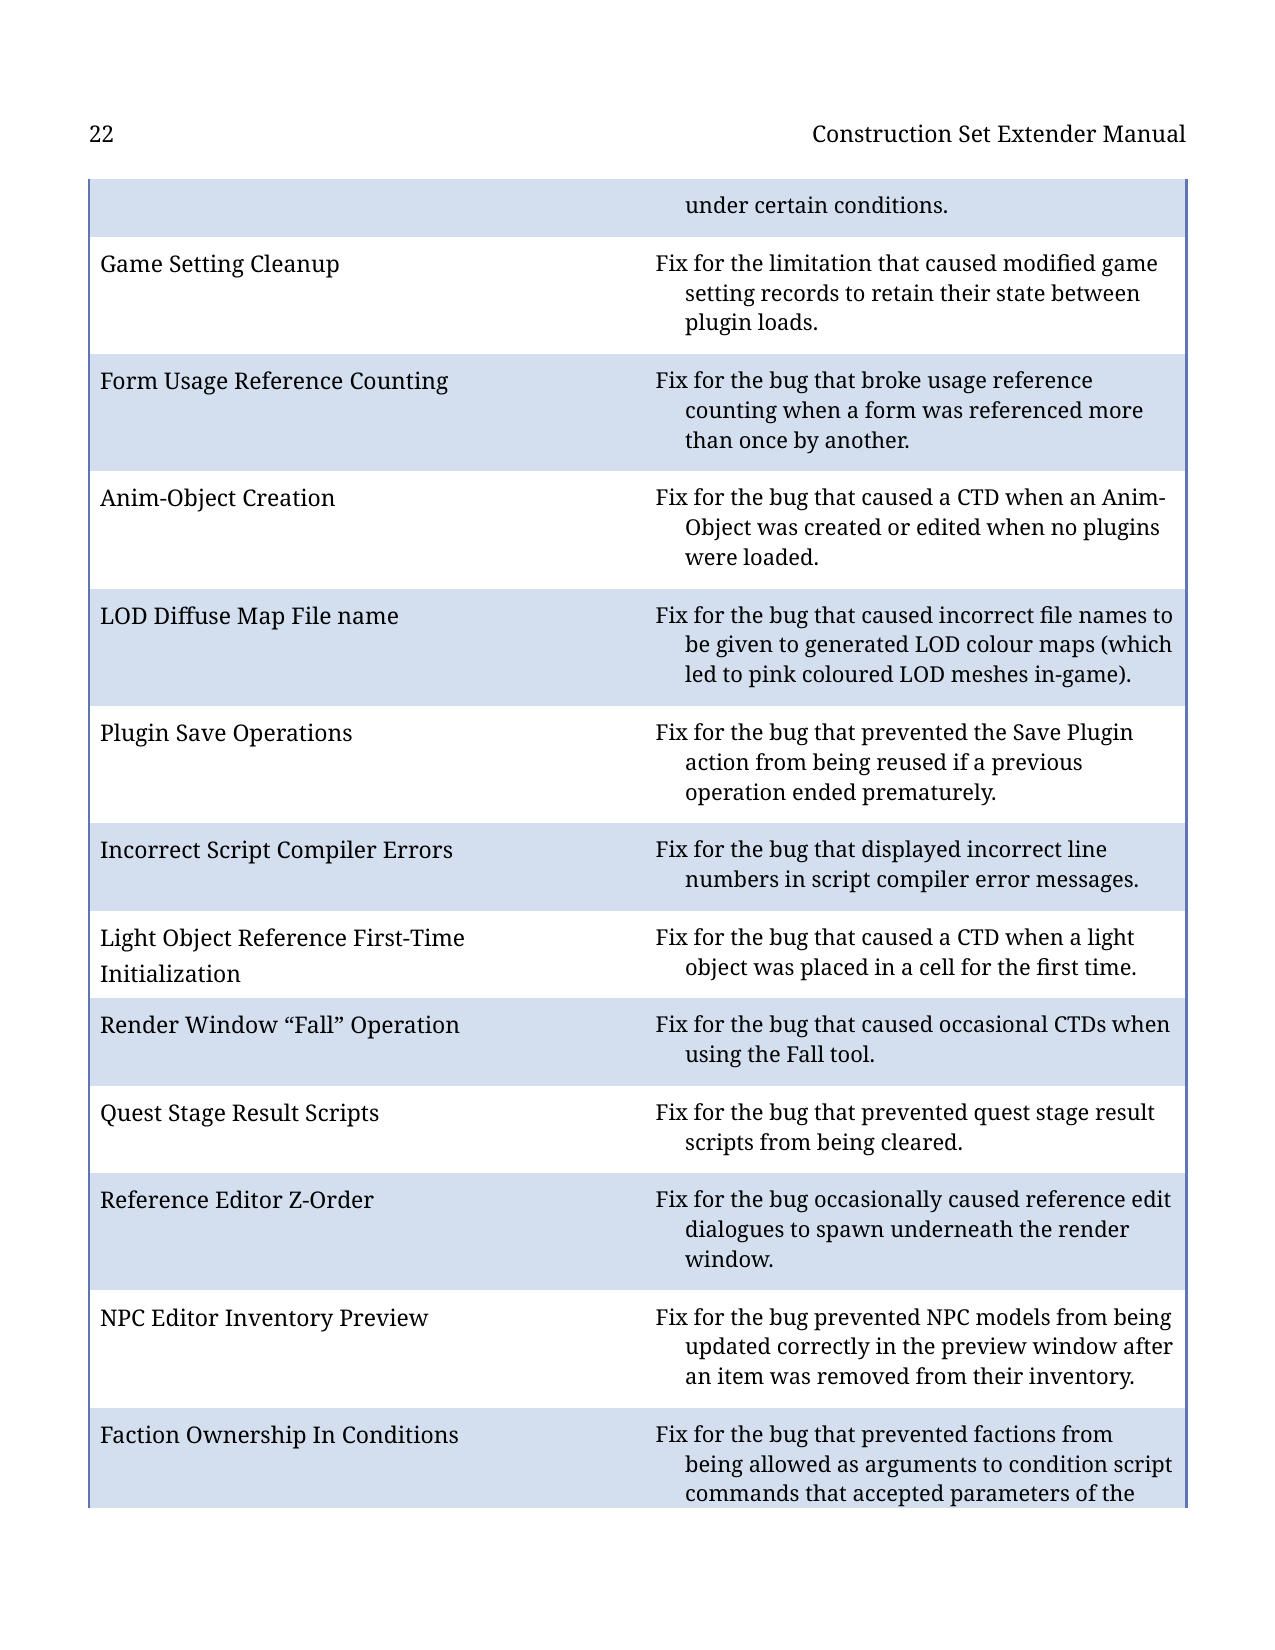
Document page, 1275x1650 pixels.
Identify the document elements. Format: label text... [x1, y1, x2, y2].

table_cell Fix for the bug that prevented the Save Plugin action from being reused if a previous operation ended prematurely. [585, 706, 1185, 823]
table_cell Fix for the bug that prevented quest stage result scripts from being cleared. [585, 1086, 1185, 1173]
table_cell NPC Editor Inventory Preview [90, 1290, 585, 1408]
table_cell Quest Stage Result Scripts [90, 1086, 585, 1173]
table_cell Plugin Save Operations [90, 706, 585, 823]
table_cell Fix for the bug prevented NPC models from being updated correctly in the preview window after an item was removed from their inventory. [585, 1290, 1185, 1408]
table_cell Game Setting Cleanup [90, 237, 585, 354]
table_cell Fix for the bug that caused a CTD when an Anim-Object was created or edited when no plugins were loaded. [585, 471, 1185, 588]
table_cell LOD Diffuse Map File name [90, 589, 585, 706]
table_cell [90, 179, 585, 237]
table_cell Fix for the bug occasionally caused reference edit dialogues to spawn underneath the render window. [585, 1173, 1185, 1290]
table_cell Fix for the bug that displayed incorrect line numbers in script compiler error messages. [585, 823, 1185, 911]
table_cell under certain conditions. [585, 179, 1185, 237]
table_cell Fix for the bug that caused a CTD when a light object was placed in a cell for the first time. [585, 911, 1185, 998]
table_cell Incorrect Script Compiler Errors [90, 823, 585, 911]
table_cell Fix for the limitation that caused modified game setting records to retain their state between plugin loads. [585, 237, 1185, 354]
table_cell Fix for the bug that caused occasional CTDs when using the Fall tool. [585, 998, 1185, 1086]
table_cell Fix for the bug that prevented factions from being allowed as arguments to condition script commands that accepted parameters of the [585, 1408, 1185, 1508]
table_cell Form Usage Reference Counting [90, 354, 585, 471]
table_cell Fix for the bug that caused incorrect file names to be given to generated LOD colour maps (which led to pink coloured LOD meshes in-game). [585, 589, 1185, 706]
table_cell Render Window “Fall” Operation [90, 998, 585, 1086]
table_cell Reference Editor Z-Order [90, 1173, 585, 1290]
table_cell Light Object Reference First-Time Initialization [90, 911, 585, 998]
table_cell Fix for the bug that broke usage reference counting when a form was referenced more than once by another. [585, 354, 1185, 471]
table_cell Anim-Object Creation [90, 471, 585, 588]
table_cell Faction Ownership In Conditions [90, 1408, 585, 1508]
